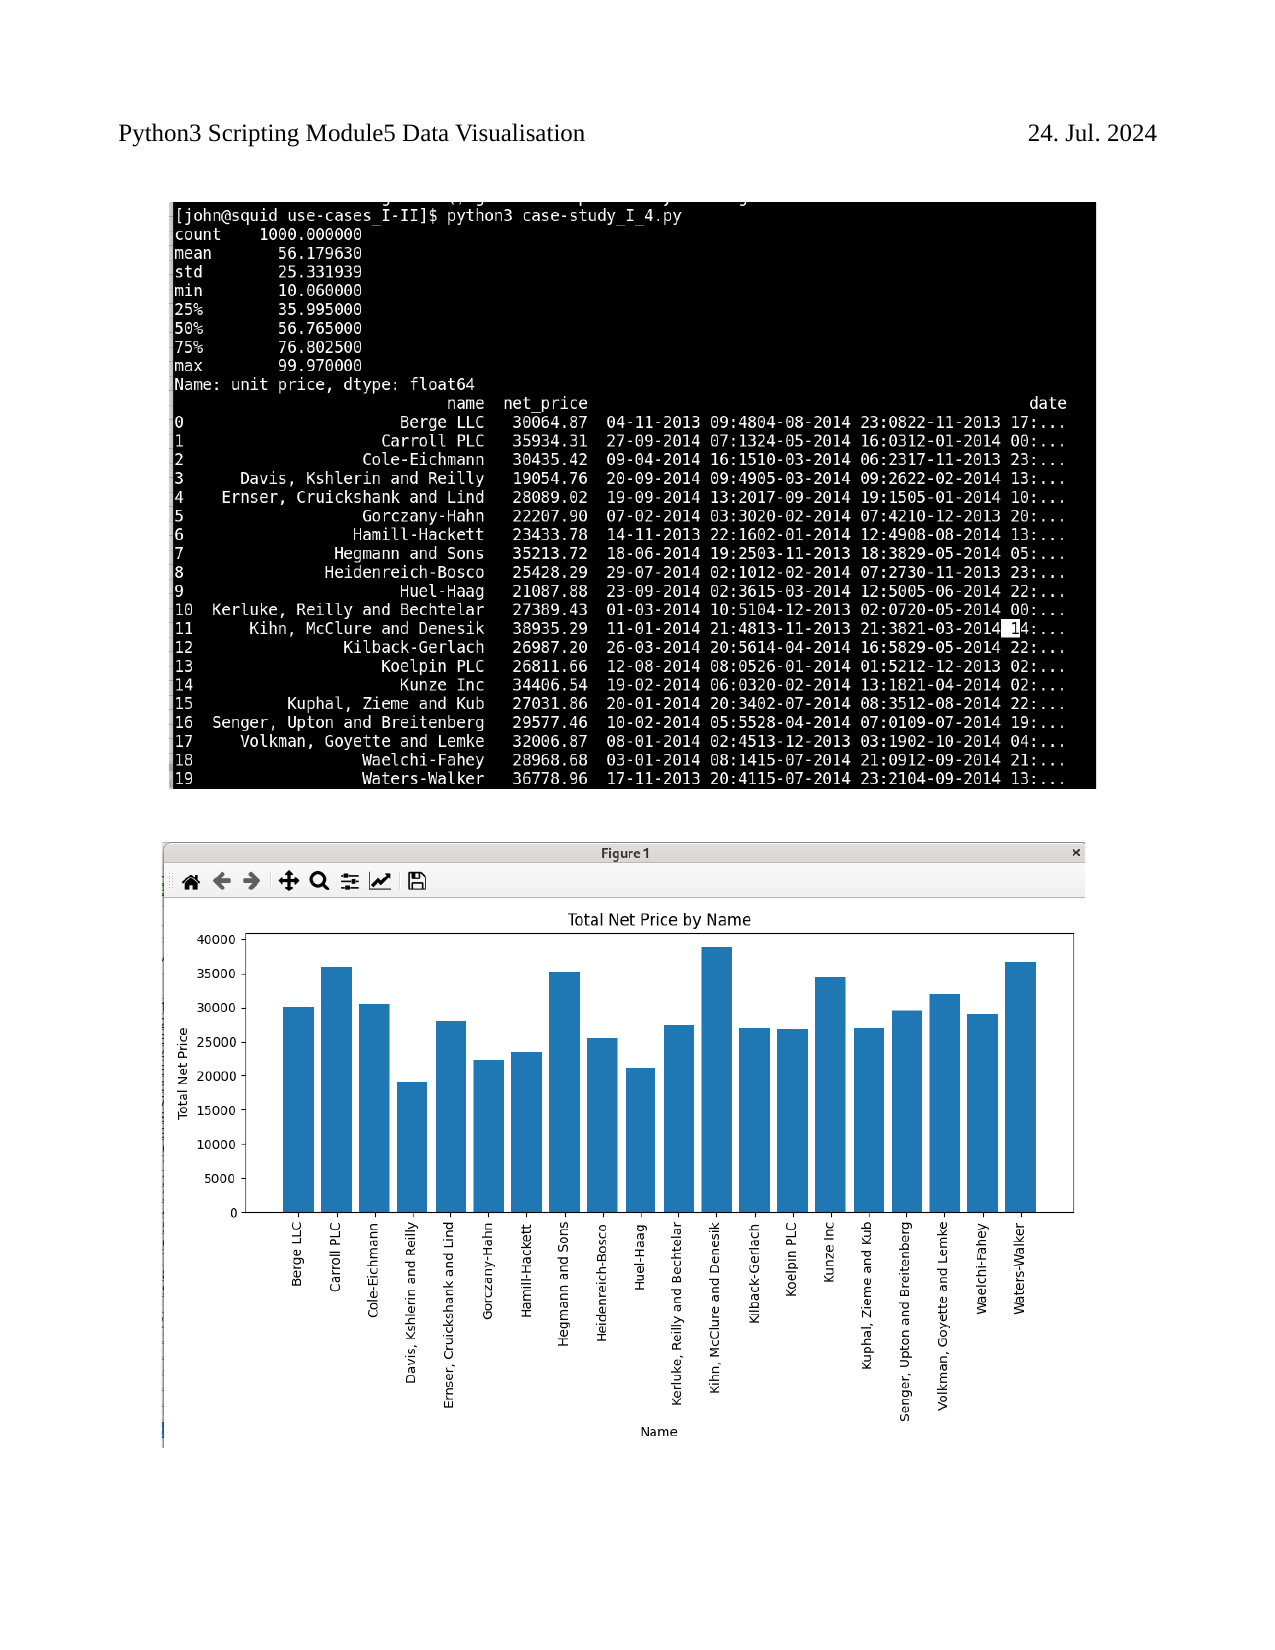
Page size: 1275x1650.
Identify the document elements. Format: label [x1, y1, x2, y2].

picture [168, 202, 1097, 789]
picture [161, 842, 1086, 1448]
